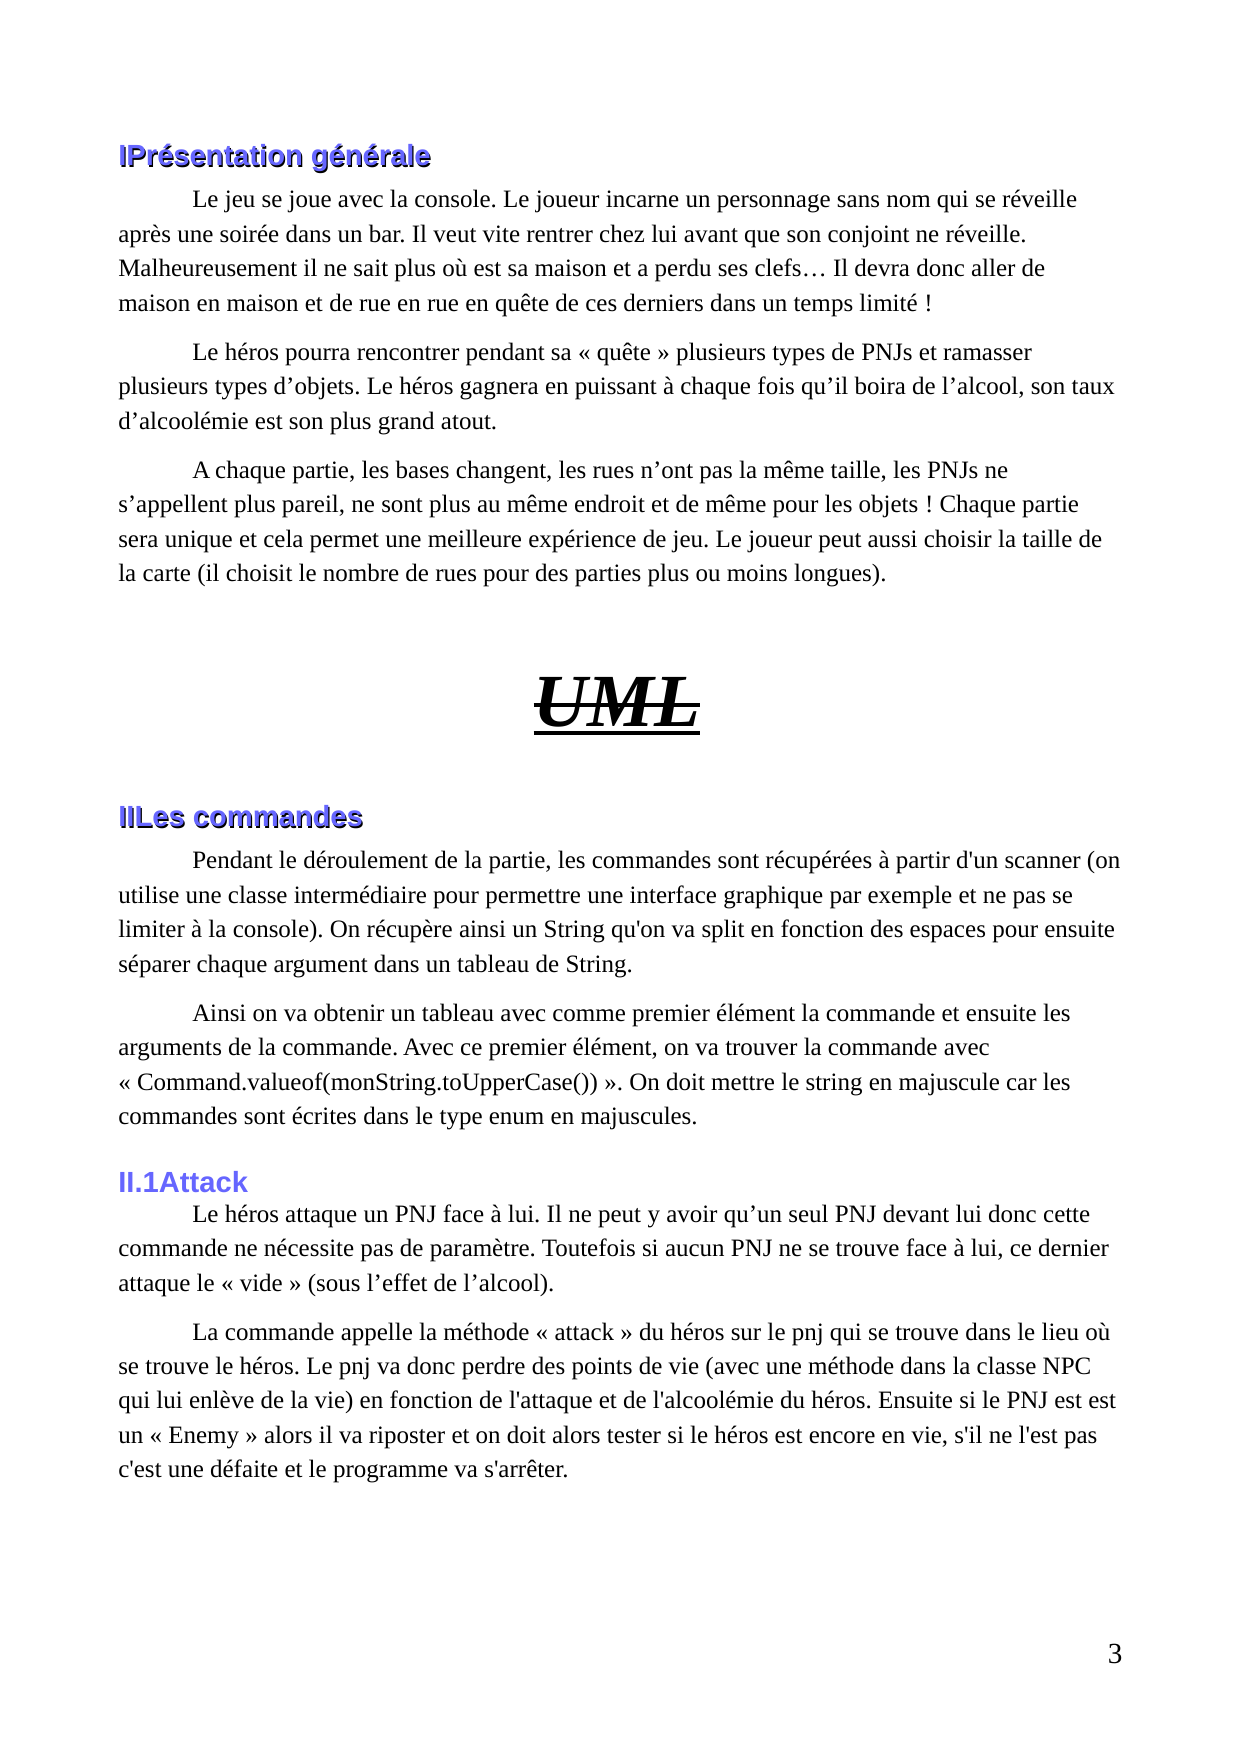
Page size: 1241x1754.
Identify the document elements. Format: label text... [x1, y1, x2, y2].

text Le héros attaque un PNJ face à lui. Il ne peut y avoir qu’un seul PNJ devant lui donc cette commande ne nécessite pas de paramètre. Toutefois si aucun PNJ ne se trouve face à lui, ce dernier attaque le « vide » (sous l’effet de l’alcool). [118, 1199, 1122, 1296]
subtitle Attack [118, 1165, 1122, 1199]
text Le jeu se joue avec la console. Le joueur incarne un personnage sans nom qui se réveille après une soirée dans un bar. Il veut vite rentrer chez lui avant que son conjoint ne réveille. Malheureusement il ne sait plus où est sa maison et a perdu ses clefs… Il devra donc aller de maison en maison et de rue en rue en quête de ces derniers dans un temps limité ! [118, 184, 1122, 317]
text Le héros pourra rencontrer pendant sa « quête » plusieurs types de PNJs et ramasser plusieurs types d’objets. Le héros gagnera en puissant à chaque fois qu’il boira de l’alcool, son taux d’alcoolémie est son plus grand atout. [118, 337, 1122, 434]
text Ainsi on va obtenir un tableau avec comme premier élément la commande et ensuite les arguments de la commande. Avec ce premier élément, on va trouver la commande avec « Command.valueof(monString.toUpperCase()) ». On doit mettre le string en majuscule car les commandes sont écrites dans le type enum en majuscules. [118, 998, 1122, 1130]
text Pendant le déroulement de la partie, les commandes sont récupérées à partir d'un scanner (on utilise une classe intermédiaire pour permettre une interface graphique par exemple et ne pas se limiter à la console). On récupère ainsi un String qu'on va split en fonction des espaces pour ensuite séparer chaque argument dans un tableau de String. [118, 846, 1122, 978]
text A chaque partie, les bases changent, les rues n’ont pas la même taille, les PNJs ne s’appellent plus pareil, ne sont plus au même endroit et de même pour les objets ! Chaque partie sera unique et cela permet une meilleure expérience de jeu. Le joueur peut aussi choisir la taille de la carte (il choisit le nombre de rues pour des parties plus ou moins longues). [118, 455, 1122, 587]
subtitle Présentation générale [118, 138, 1122, 172]
text UML [118, 656, 1122, 743]
subtitle Les commandes [118, 799, 1122, 833]
text La commande appelle la méthode « attack » du héros sur le pnj qui se trouve dans le lieu où se trouve le héros. Le pnj va donc perdre des points de vie (avec une méthode dans la classe NPC qui lui enlève de la vie) en fonction de l'attaque et de l'alcoolémie du héros. Ensuite si le PNJ est est un « Enemy » alors il va riposter et on doit alors tester si le héros est encore en vie, s'il ne l'est pas c'est une défaite et le programme va s'arrêter. [118, 1317, 1122, 1483]
